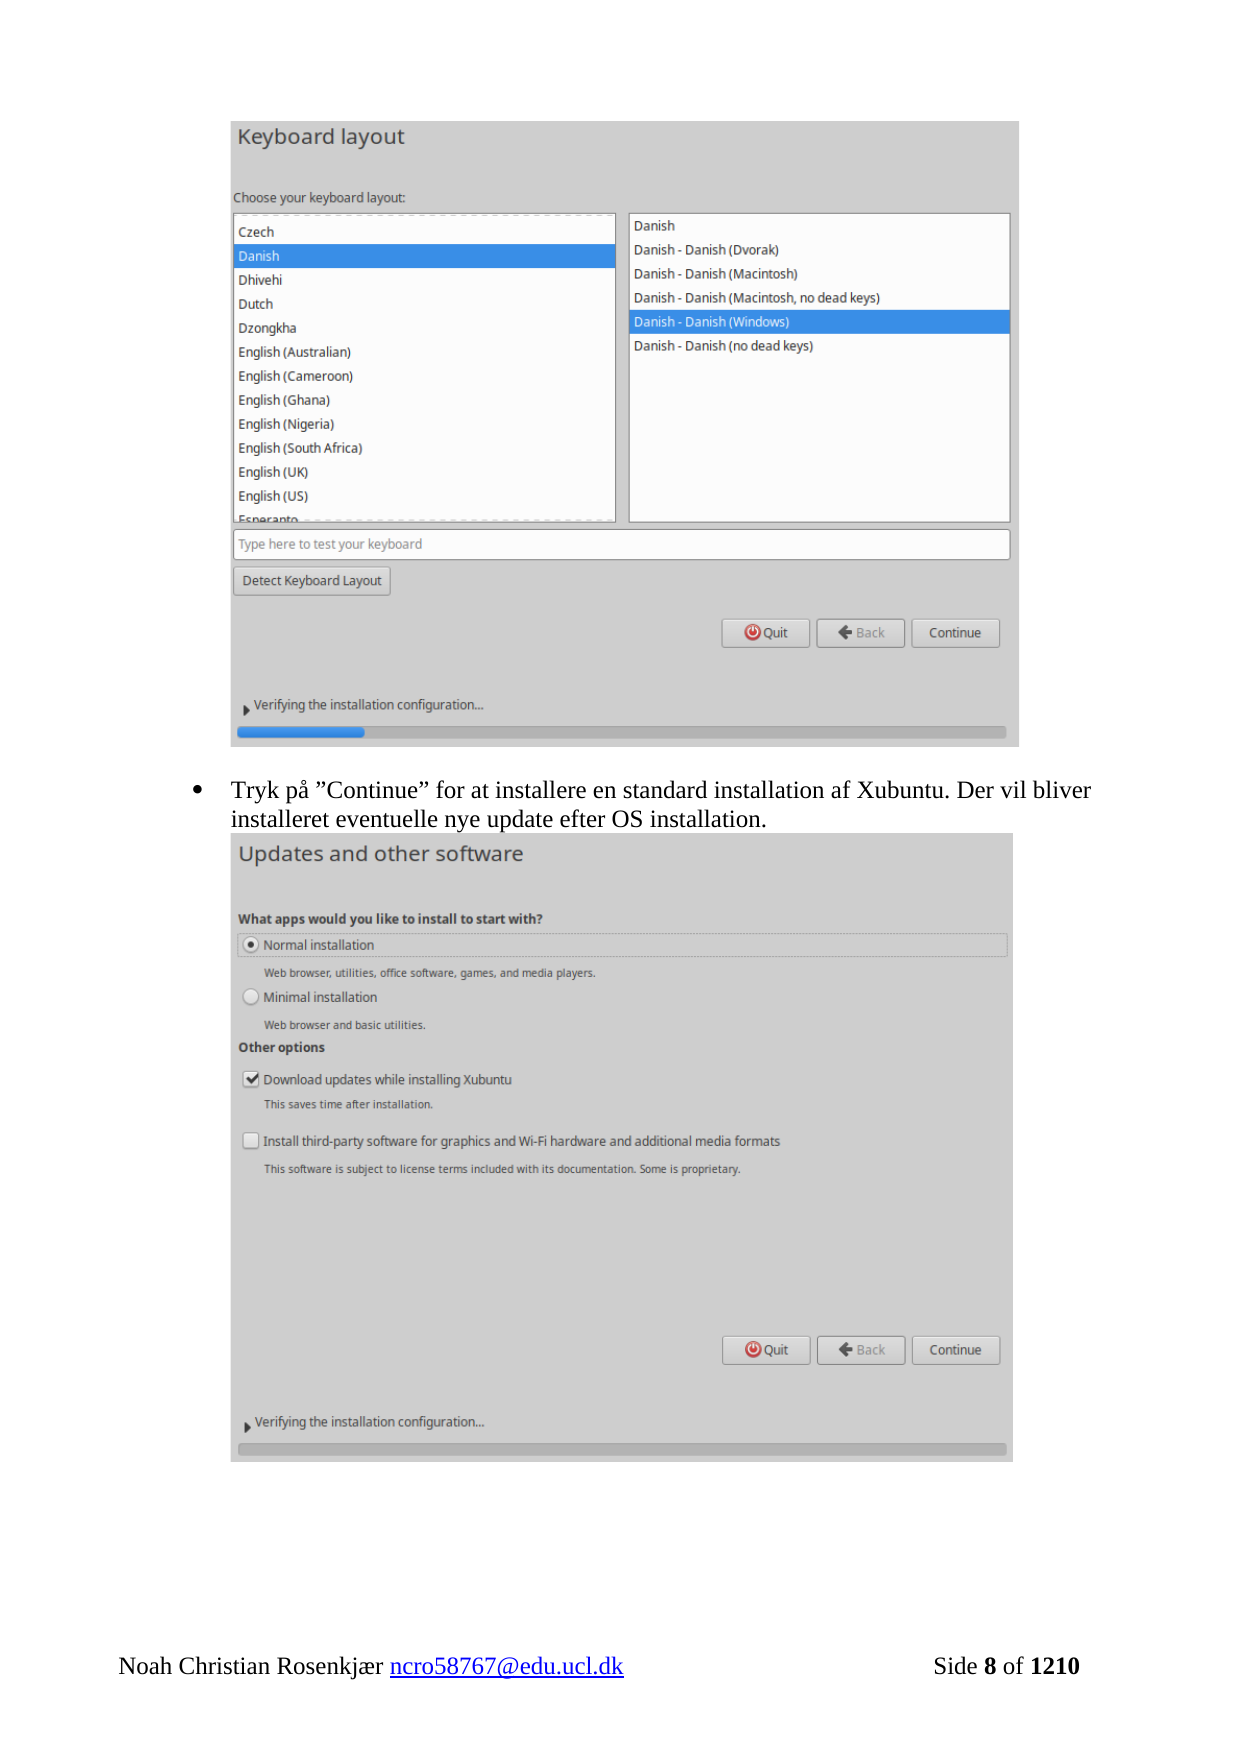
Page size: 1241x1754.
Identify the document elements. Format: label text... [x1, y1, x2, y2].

list Tryk på ”Continue” for at installere en standard installation af Xubuntu. Der vil bliver installeret eventuelle nye update efter OS installation. [193, 776, 1122, 1461]
picture [230, 833, 1013, 1462]
picture [230, 121, 1020, 747]
list [193, 122, 1122, 776]
